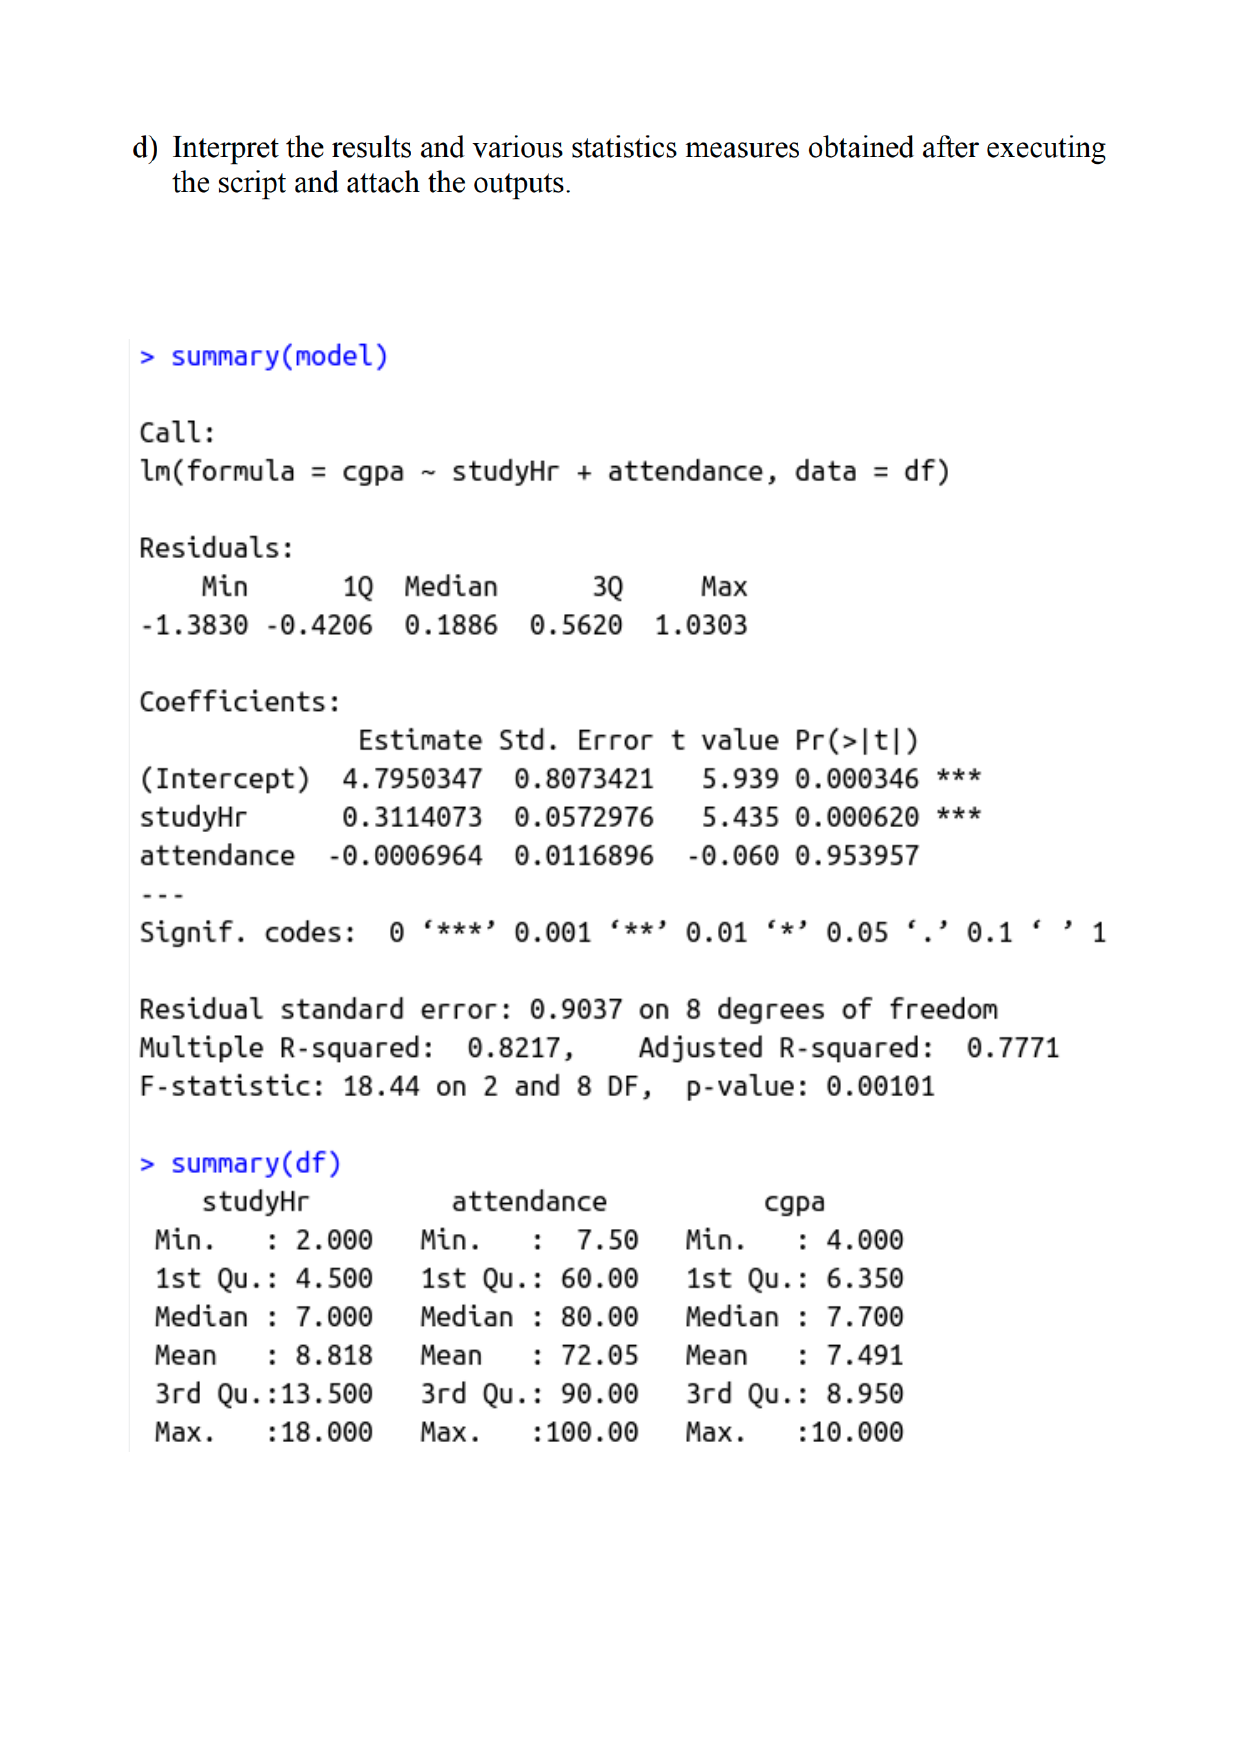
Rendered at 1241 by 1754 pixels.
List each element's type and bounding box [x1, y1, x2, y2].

picture [128, 339, 1117, 1452]
picture [118, 130, 1123, 206]
